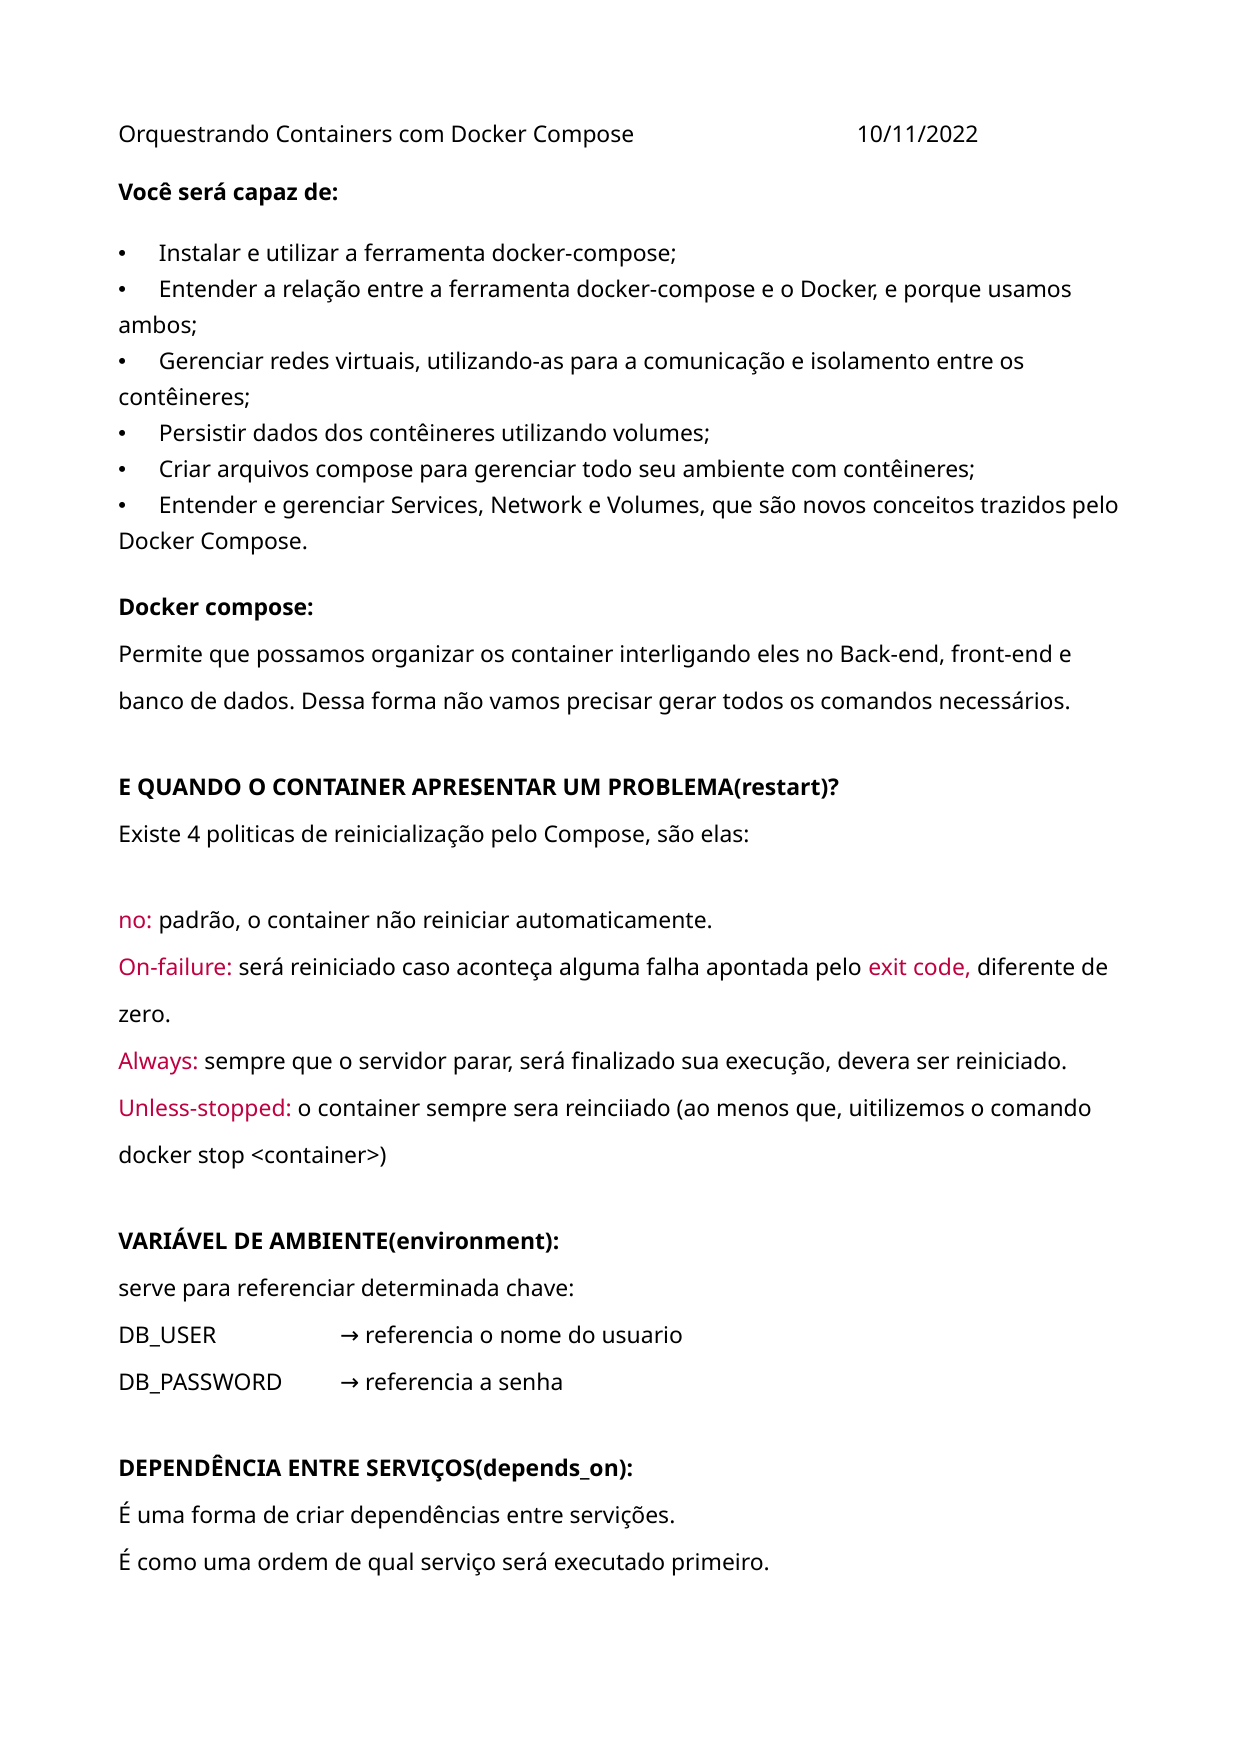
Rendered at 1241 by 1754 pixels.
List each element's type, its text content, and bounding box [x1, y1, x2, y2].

list Criar arquivos compose para gerenciar todo seu ambiente com contêineres; [118, 453, 1122, 484]
list Gerenciar redes virtuais, utilizando-as para a comunicação e isolamento entre os contêineres; [118, 345, 1122, 412]
text Always: sempre que o servidor parar, será finalizado sua execução, devera ser reiniciado. [118, 1045, 1122, 1076]
text Você será capaz de: [118, 176, 1122, 207]
text no: padrão, o container não reiniciar automaticamente. [118, 904, 1122, 935]
list Persistir dados dos contêineres utilizando volumes; [118, 417, 1122, 448]
text Existe 4 politicas de reinicialização pelo Compose, são elas: [118, 818, 1122, 849]
text É como uma ordem de qual serviço será executado primeiro. [118, 1546, 1122, 1577]
text VARIÁVEL DE AMBIENTE(environment): [118, 1225, 1122, 1256]
list Entender e gerenciar Services, Network e Volumes, que são novos conceitos trazidos pelo Docker Compose. [118, 489, 1122, 556]
text DB_PASSWORD → referencia a senha [118, 1366, 1122, 1397]
text É uma forma de criar dependências entre servições. [118, 1499, 1122, 1530]
text Unless-stopped: o container sempre sera reinciiado (ao menos que, uitilizemos o comando docker stop <container>) [118, 1092, 1122, 1170]
text Orquestrando Containers com Docker Compose 10/11/2022 [118, 118, 1122, 149]
text On-failure: será reiniciado caso aconteça alguma falha apontada pelo exit code, diferente de zero. [118, 951, 1122, 1029]
list Entender a relação entre a ferramenta docker-compose e o Docker, e porque usamos ambos; [118, 273, 1122, 340]
list Instalar e utilizar a ferramenta docker-compose; [118, 237, 1122, 268]
text E QUANDO O CONTAINER APRESENTAR UM PROBLEMA(restart)? [118, 771, 1122, 802]
text DB_USER → referencia o nome do usuario [118, 1319, 1122, 1350]
text Docker compose: [118, 591, 1122, 622]
text serve para referenciar determinada chave: [118, 1272, 1122, 1303]
text Permite que possamos organizar os container interligando eles no Back-end, front-end e banco de dados. Dessa forma não vamos precisar gerar todos os comandos necessários. [118, 638, 1122, 716]
text DEPENDÊNCIA ENTRE SERVIÇOS(depends_on): [118, 1452, 1122, 1483]
